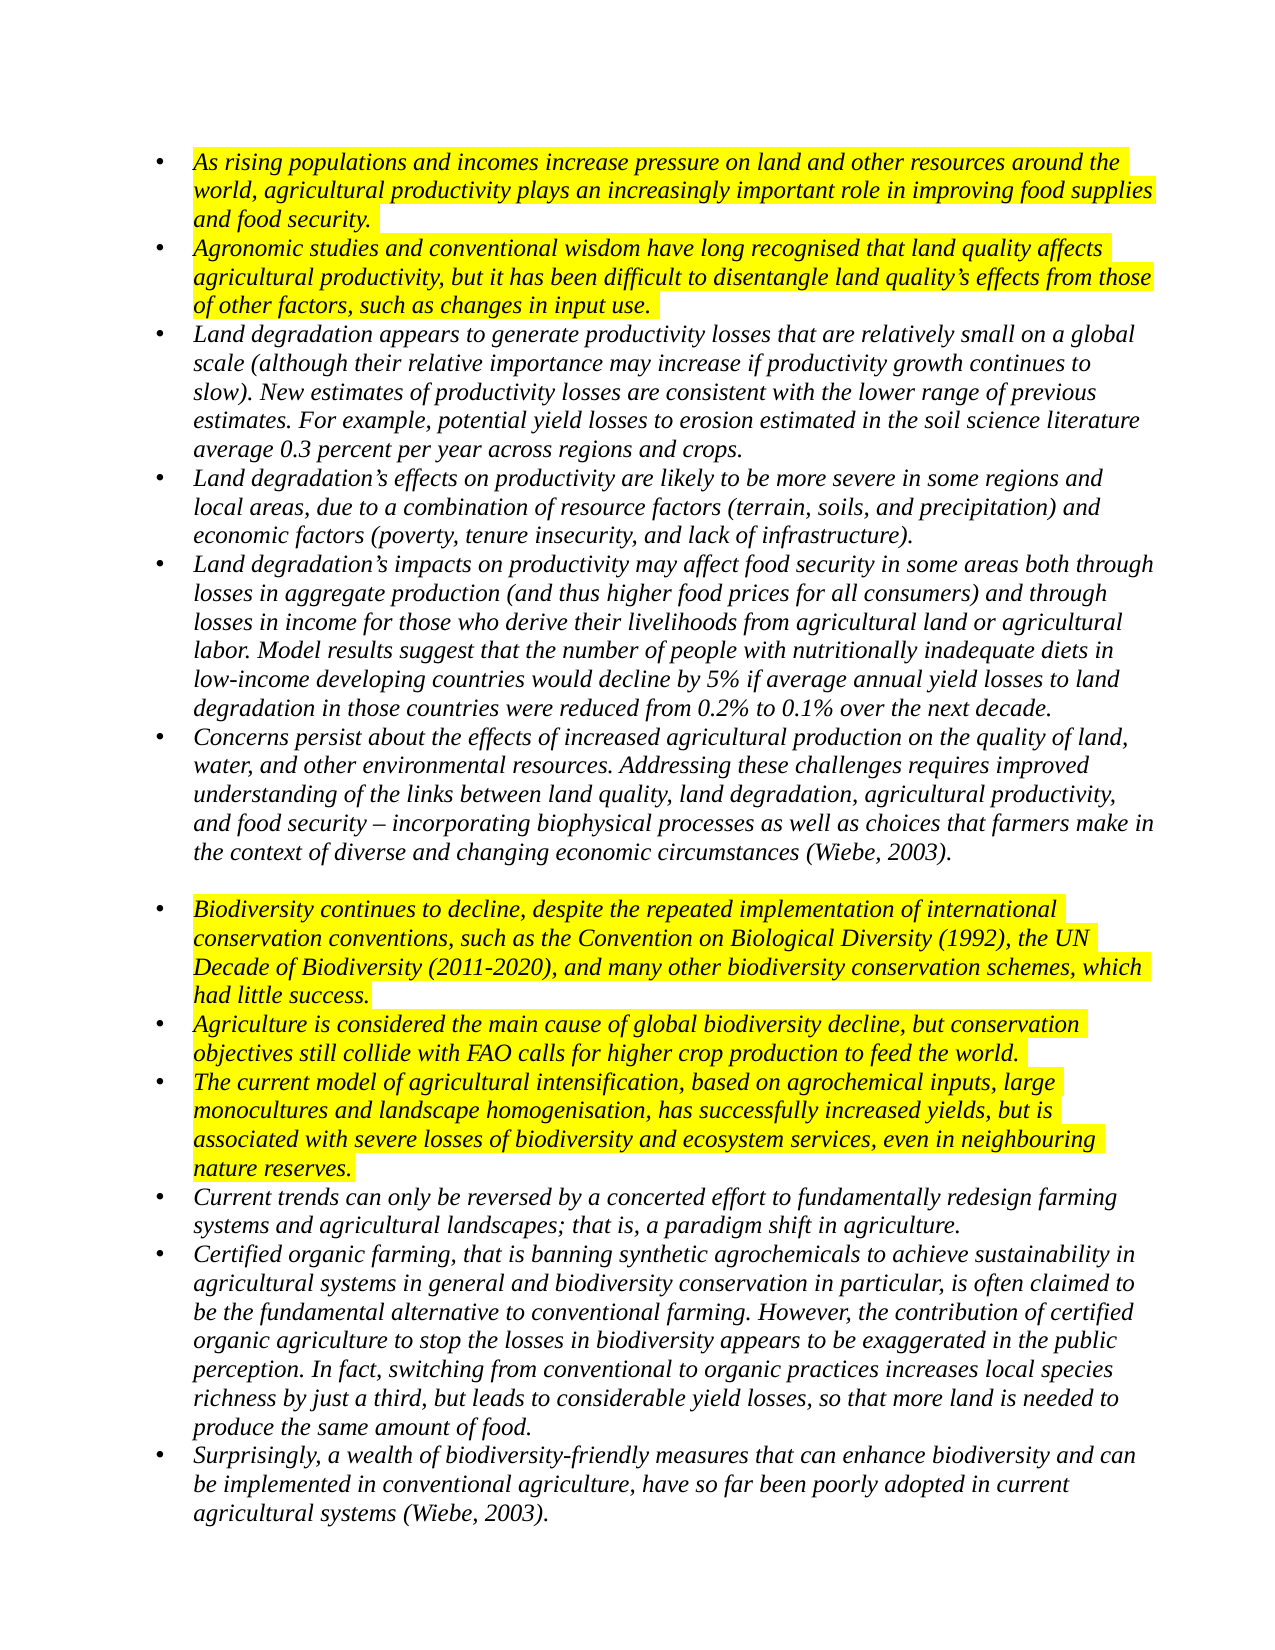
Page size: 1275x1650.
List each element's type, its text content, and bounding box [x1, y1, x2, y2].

list Surprisingly, a wealth of biodiversity-friendly measures that can enhance biodiversity and can be implemented in conventional agriculture, have so far been poorly adopted in current agricultural systems (Wiebe, 2003). [156, 1441, 1157, 1527]
list Current trends can only be reversed by a concerted effort to fundamentally redesign farming systems and agricultural landscapes; that is, a paradigm shift in agriculture. [156, 1182, 1157, 1239]
list Land degradation’s impacts on productivity may affect food security in some areas both through losses in aggregate production (and thus higher food prices for all consumers) and through losses in income for those who derive their livelihoods from agricultural land or agricultural labor. Model results suggest that the number of people with nutritionally inadequate diets in low-income developing countries would decline by 5% if average annual yield losses to land degradation in those countries were reduced from 0.2% to 0.1% over the next decade. [156, 549, 1157, 722]
list Agriculture is considered the main cause of global biodiversity decline, but conservation objectives still collide with FAO calls for higher crop production to feed the world. [156, 1009, 1157, 1067]
list The current model of agricultural intensification, based on agrochemical inputs, large monocultures and landscape homogenisation, has successfully increased yields, but is associated with severe losses of biodiversity and ecosystem services, even in neighbouring nature reserves. [156, 1067, 1157, 1182]
list Agronomic studies and conventional wisdom have long recognised that land quality affects agricultural productivity, but it has been difficult to disentangle land quality’s effects from those of other factors, such as changes in input use. [156, 233, 1157, 319]
list As rising populations and incomes increase pressure on land and other resources around the world, agricultural productivity plays an increasingly important role in improving food supplies and food security. [156, 147, 1157, 233]
list Concerns persist about the effects of increased agricultural production on the quality of land, water, and other environmental resources. Addressing these challenges requires improved understanding of the links between land quality, land degradation, agricultural productivity, and food security – incorporating biophysical processes as well as choices that farmers make in the context of diverse and changing economic circumstances (Wiebe, 2003). [156, 722, 1157, 866]
list Certified organic farming, that is banning synthetic agrochemicals to achieve sustainability in agricultural systems in general and biodiversity conservation in particular, is often claimed to be the fundamental alternative to conventional farming. However, the contribution of certified organic agriculture to stop the losses in biodiversity appears to be exaggerated in the public perception. In fact, switching from conventional to organic practices increases local species richness by just a third, but leads to considerable yield losses, so that more land is needed to produce the same amount of food. [156, 1239, 1157, 1441]
list Biodiversity continues to decline, despite the repeated implementation of international conservation conventions, such as the Convention on Biological Diversity (1992), the UN Decade of Biodiversity (2011-2020), and many other biodiversity conservation schemes, which had little success. [156, 894, 1157, 1009]
list Land degradation appears to generate productivity losses that are relatively small on a global scale (although their relative importance may increase if productivity growth continues to slow). New estimates of productivity losses are consistent with the lower range of previous estimates. For example, potential yield losses to erosion estimated in the soil science literature average 0.3 percent per year across regions and crops. [156, 319, 1157, 463]
list Land degradation’s effects on productivity are likely to be more severe in some regions and local areas, due to a combination of resource factors (terrain, soils, and precipitation) and economic factors (poverty, tenure insecurity, and lack of infrastructure). [156, 463, 1157, 549]
